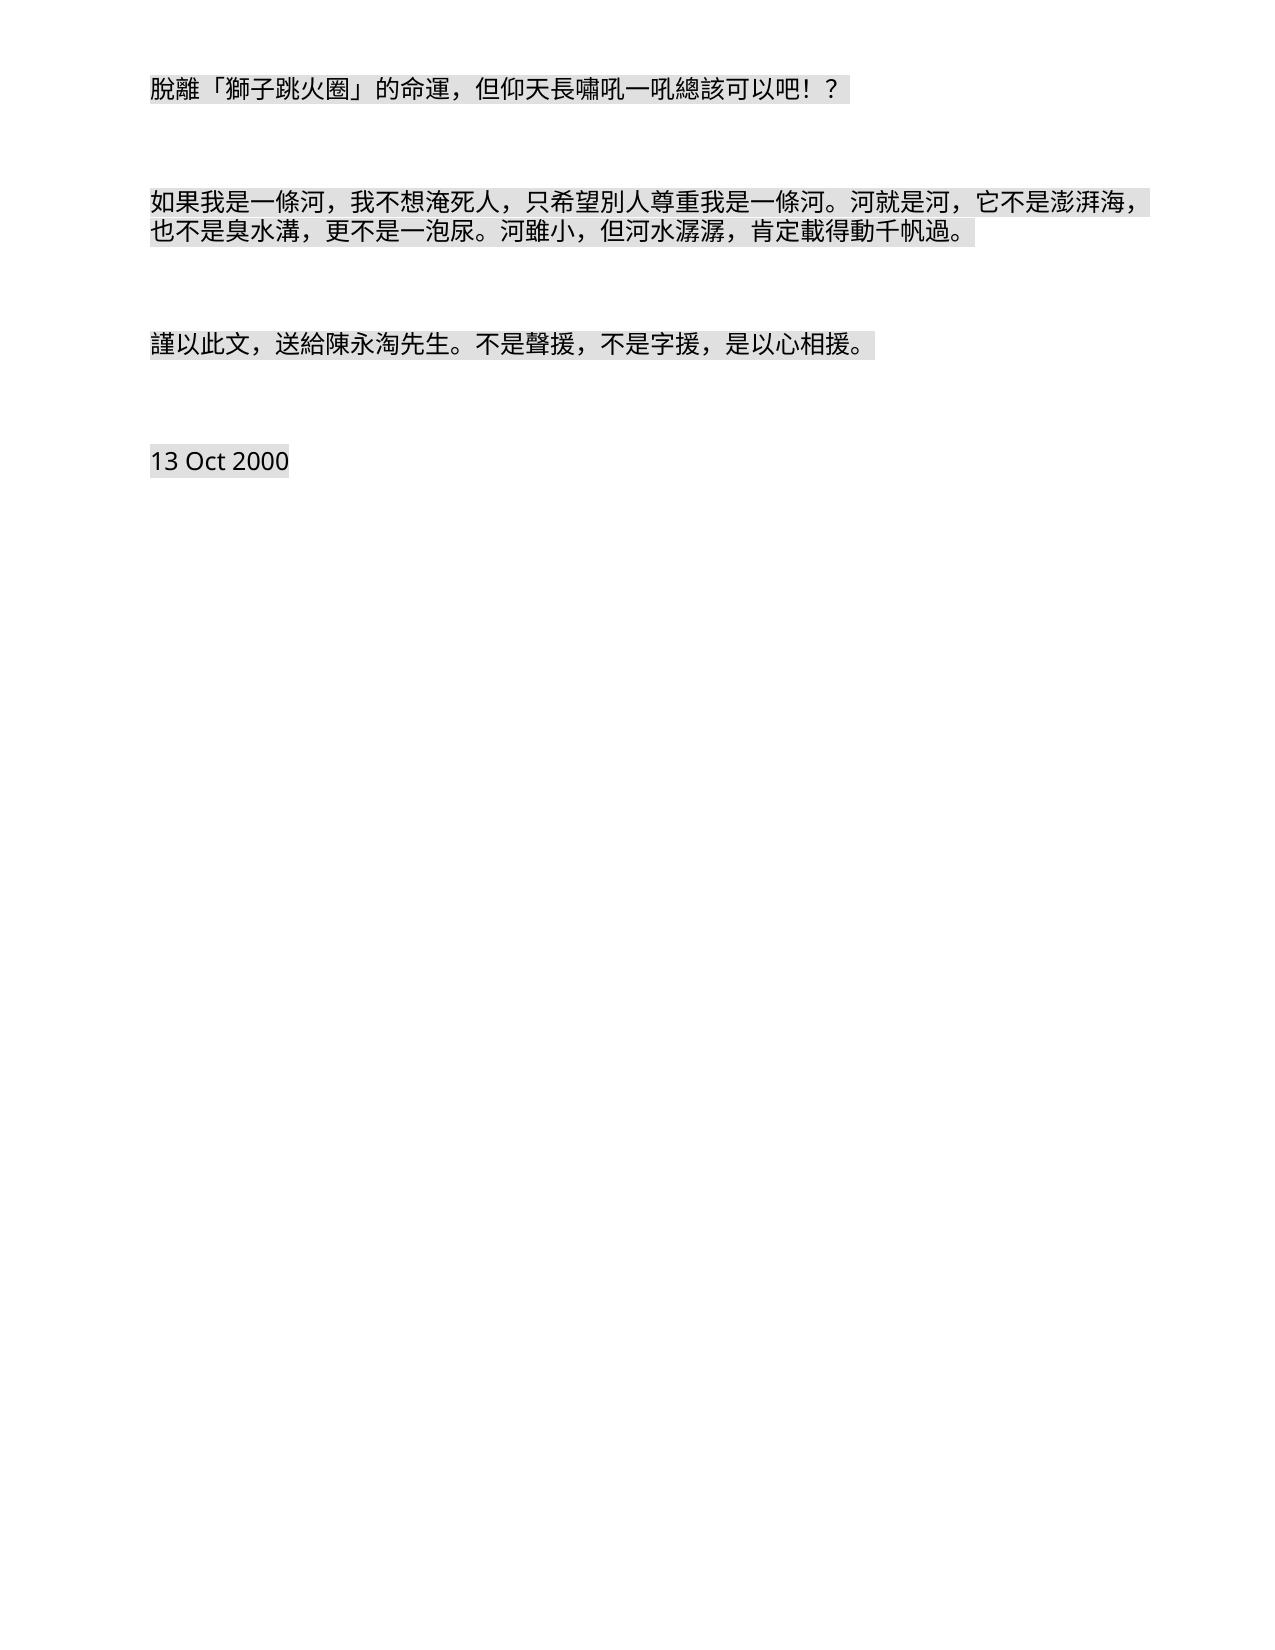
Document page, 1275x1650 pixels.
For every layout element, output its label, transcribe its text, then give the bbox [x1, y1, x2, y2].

text 如果我是一條河，我不想淹死人，只希望別人尊重我是一條河。河就是河，它不是澎湃海，也不是臭水溝，更不是一泡尿。河雖小，但河水潺潺，肯定載得動千帆過。 [150, 188, 1125, 247]
text 脫離「獅子跳火圈」的命運，但仰天長嘯吼一吼總該可以吧！？ [150, 75, 1125, 104]
text 謹以此文，送給陳永淘先生。不是聲援，不是字援，是以心相援。 [150, 331, 1125, 360]
text 13 Oct 2000 [150, 444, 1125, 478]
